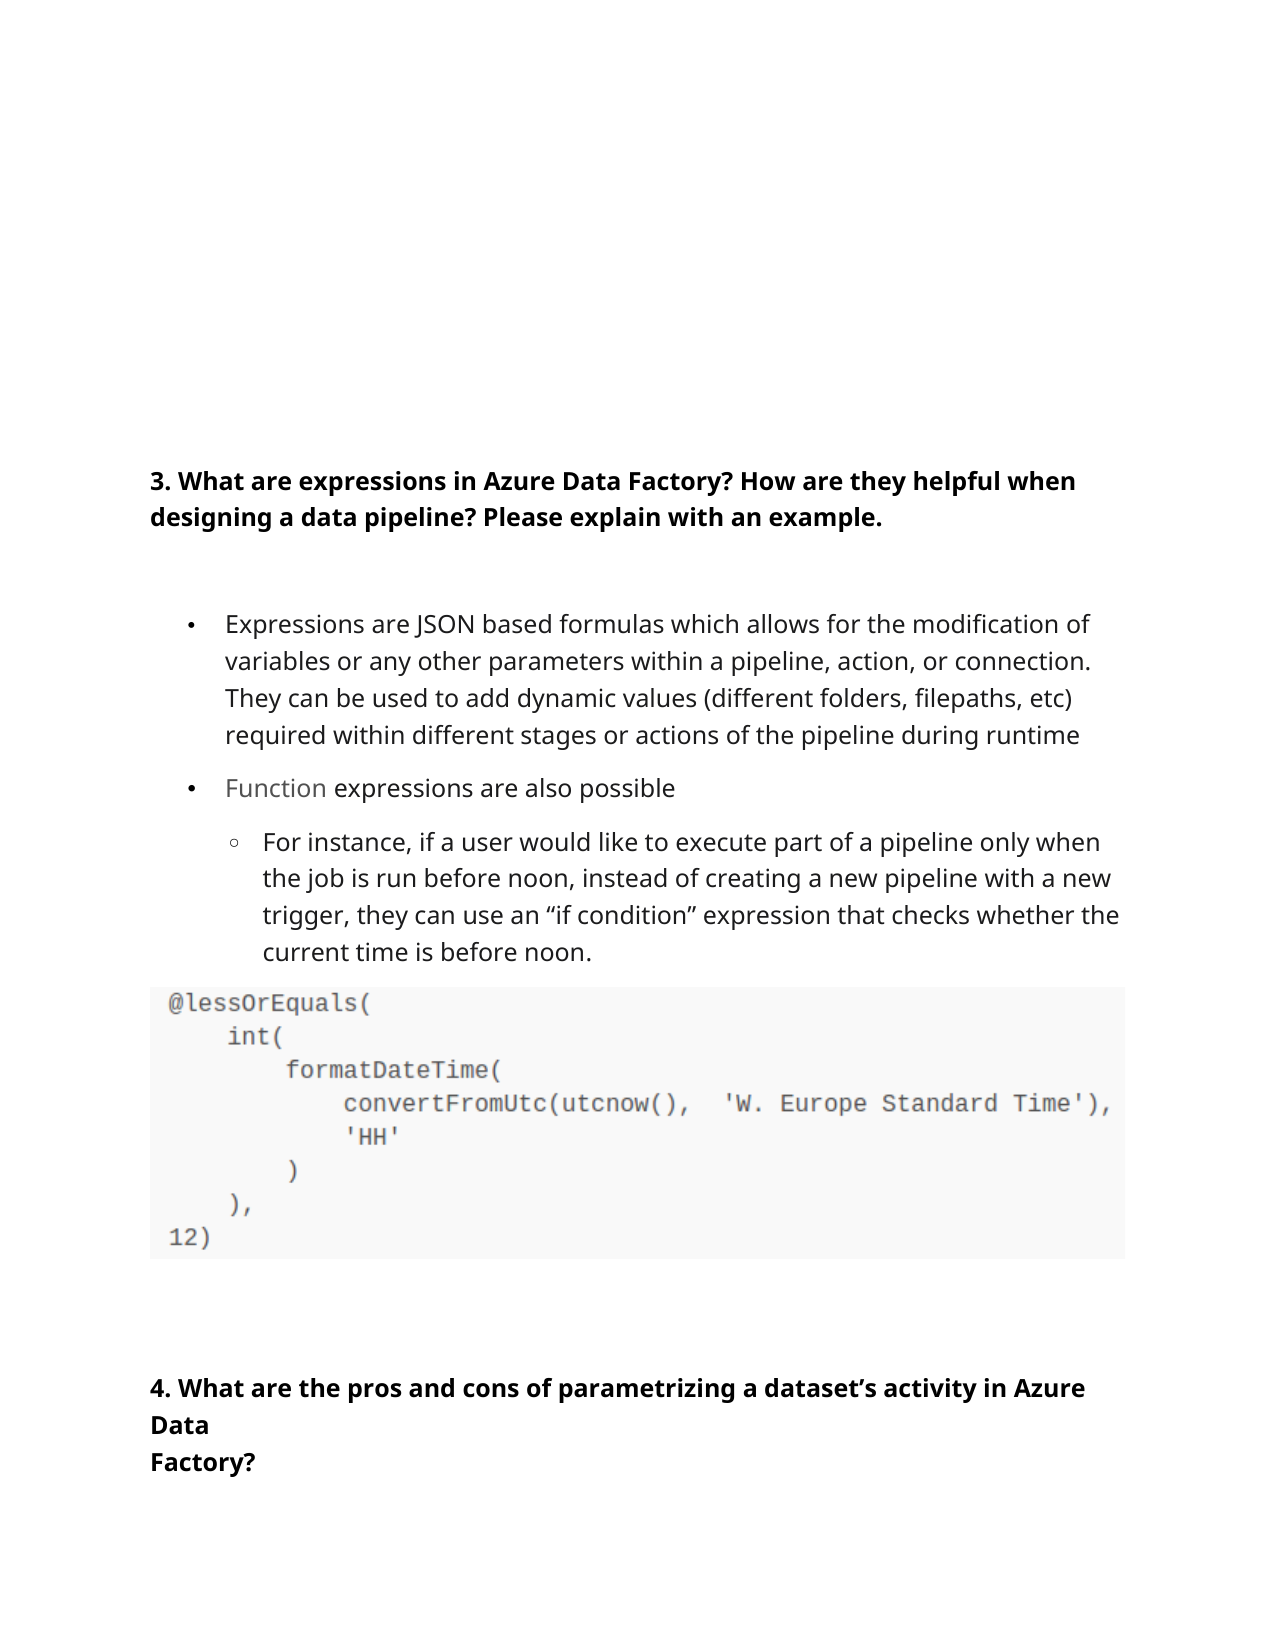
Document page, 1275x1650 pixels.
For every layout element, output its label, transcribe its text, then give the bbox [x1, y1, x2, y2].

list Function expressions are also possible [187, 771, 1125, 805]
text 4. What are the pros and cons of parametrizing a dataset’s activity in Azure Data Factory? [150, 1371, 1125, 1479]
list For instance, if a user would like to execute part of a pipeline only when the job is run before noon, instead of creating a new pipeline with a new trigger, they can use an “if condition” expression that checks whether the current time is before noon. [225, 824, 1125, 968]
text 3. What are expressions in Azure Data Factory? How are they helpful when designing a data pipeline? Please explain with an example. [150, 463, 1125, 534]
picture [150, 987, 1125, 1259]
list Expressions are JSON based formulas which allows for the modification of variables or any other parameters within a pipeline, action, or connection. They can be used to add dynamic values (different folders, filepaths, etc) required within different stages or actions of the pipeline during runtime [187, 607, 1125, 751]
